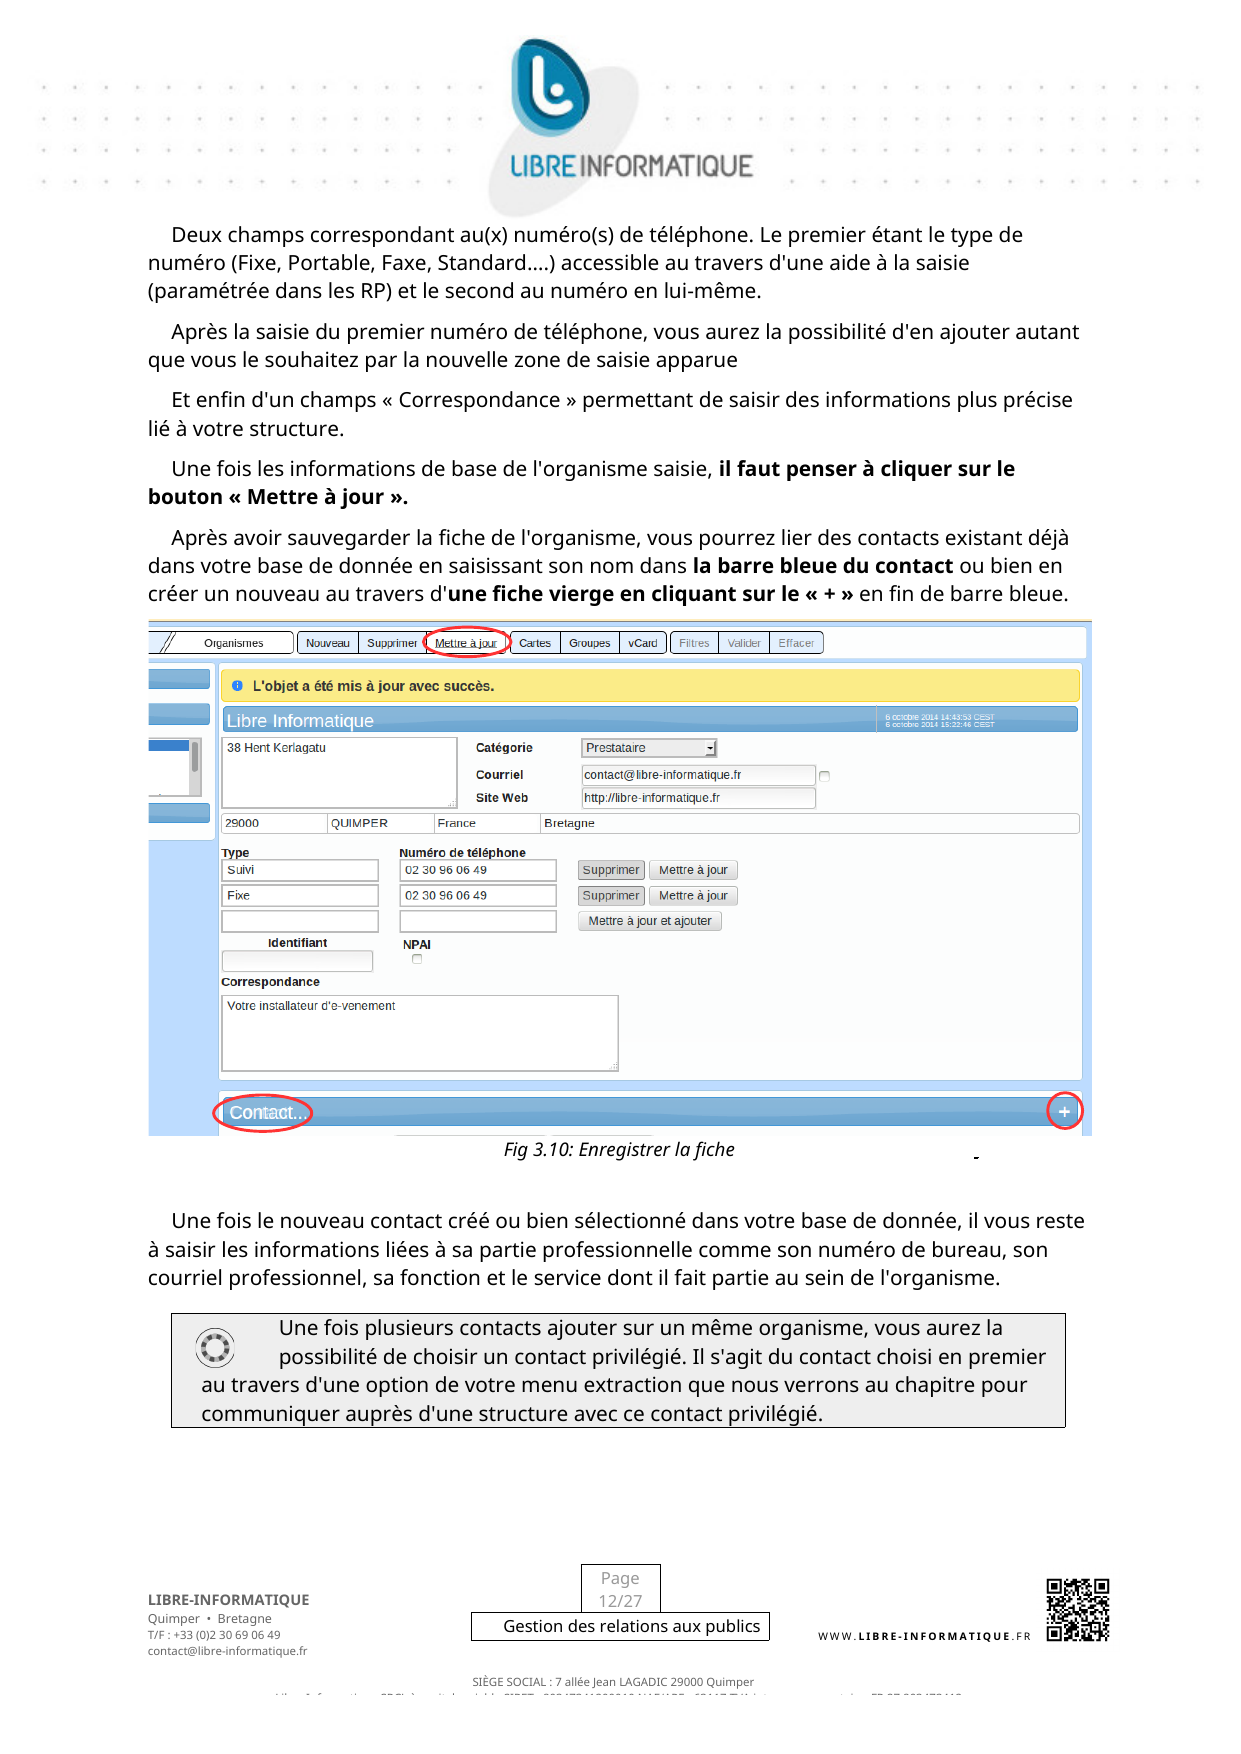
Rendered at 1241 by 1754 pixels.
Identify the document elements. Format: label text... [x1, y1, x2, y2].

picture [27, 35, 1213, 220]
text Après la saisie du premier numéro de téléphone, vous aurez la possibilité d'en ajouter autant que vous le souhaitez par la nouvelle zone de saisie apparue [148, 317, 1093, 374]
text Et enfin d'un champs « Correspondance » permettant de saisir des informations plus précise lié à votre structure. [148, 385, 1093, 442]
text Une fois le nouveau contact créé ou bien sélectionné dans votre base de donnée, il vous reste à saisir les informations liées à sa partie professionnelle comme son numéro de bureau, son courriel professionnel, sa fonction et le service dont il fait partie au sein de l'organisme. [148, 1207, 1093, 1292]
picture [195, 1328, 235, 1368]
picture [1036, 1568, 1120, 1652]
text Après avoir sauvegarder la fiche de l'organisme, vous pourrez lier des contacts existant déjà dans votre base de donnée en saisissant son nom dans la barre bleue du contact ou bien en créer un nouveau au travers d'une fiche vierge en cliquant sur le « + » en fin de barre bleue. [148, 523, 1093, 608]
text Fig 3.10: Enregistrer la fiche [148, 1136, 1092, 1161]
text Deux champs correspondant au(x) numéro(s) de téléphone. Le premier étant le type de numéro (Fixe, Portable, Faxe, Standard….) accessible au travers d'une aide à la saisie (paramétrée dans les RP) et le second au numéro en lui-même. [148, 220, 1093, 305]
text Une fois plusieurs contacts ajouter sur un même organisme, vous aurez la possibilité de choisir un contact privilégié. Il s'agit du contact choisi en premier au travers d'une option de votre menu extraction que nous verrons au chapitre pour communiquer auprès d'une structure avec ce contact privilégié. [201, 1314, 1065, 1427]
text Une fois les informations de base de l'organisme saisie, il faut penser à cliquer sur le bouton « Mettre à jour ». [148, 454, 1093, 511]
picture [148, 619, 1092, 1136]
